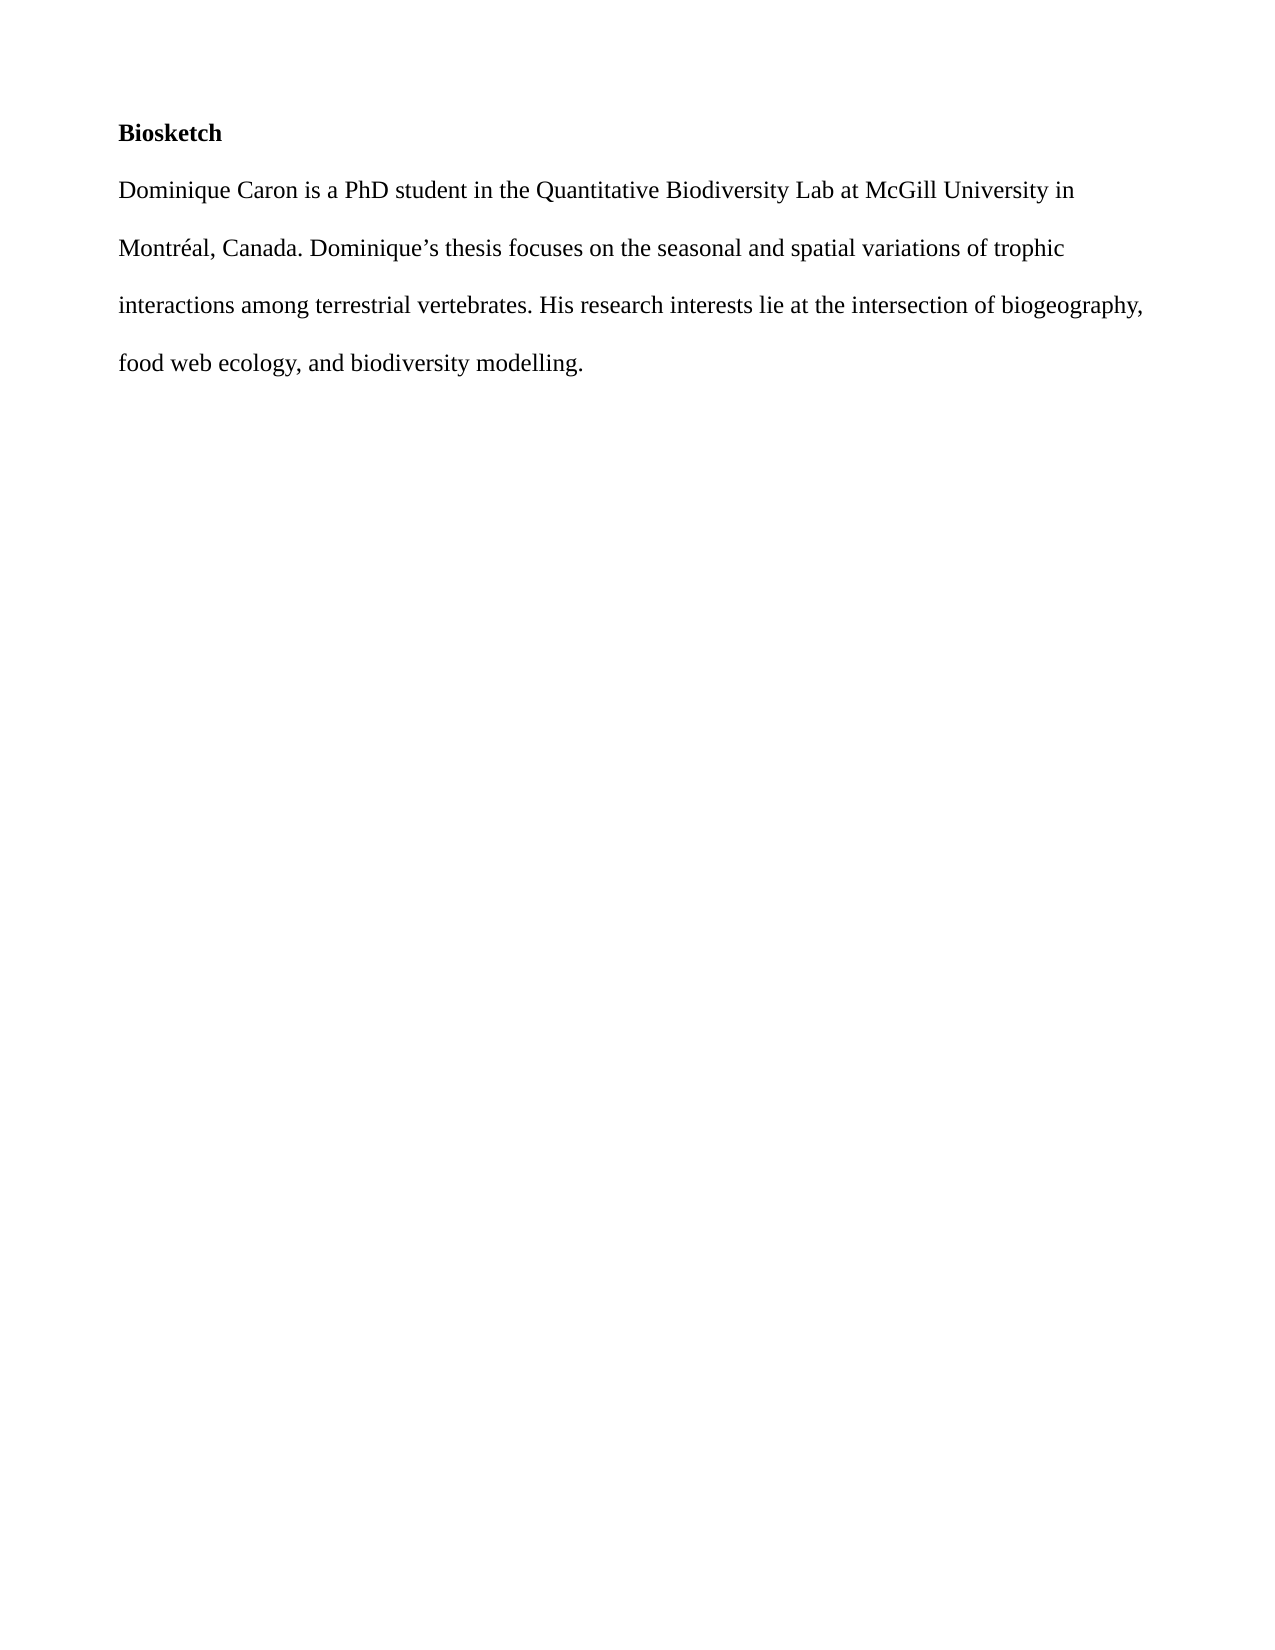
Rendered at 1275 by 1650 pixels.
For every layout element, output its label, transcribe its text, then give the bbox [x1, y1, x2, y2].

text Biosketch [118, 118, 1157, 147]
text Dominique Caron is a PhD student in the Quantitative Biodiversity Lab at McGill University in Montréal, Canada. Dominique’s thesis focuses on the seasonal and spatial variations of trophic interactions among terrestrial vertebrates. His research interests lie at the intersection of biogeography, food web ecology, and biodiversity modelling. [118, 176, 1157, 377]
